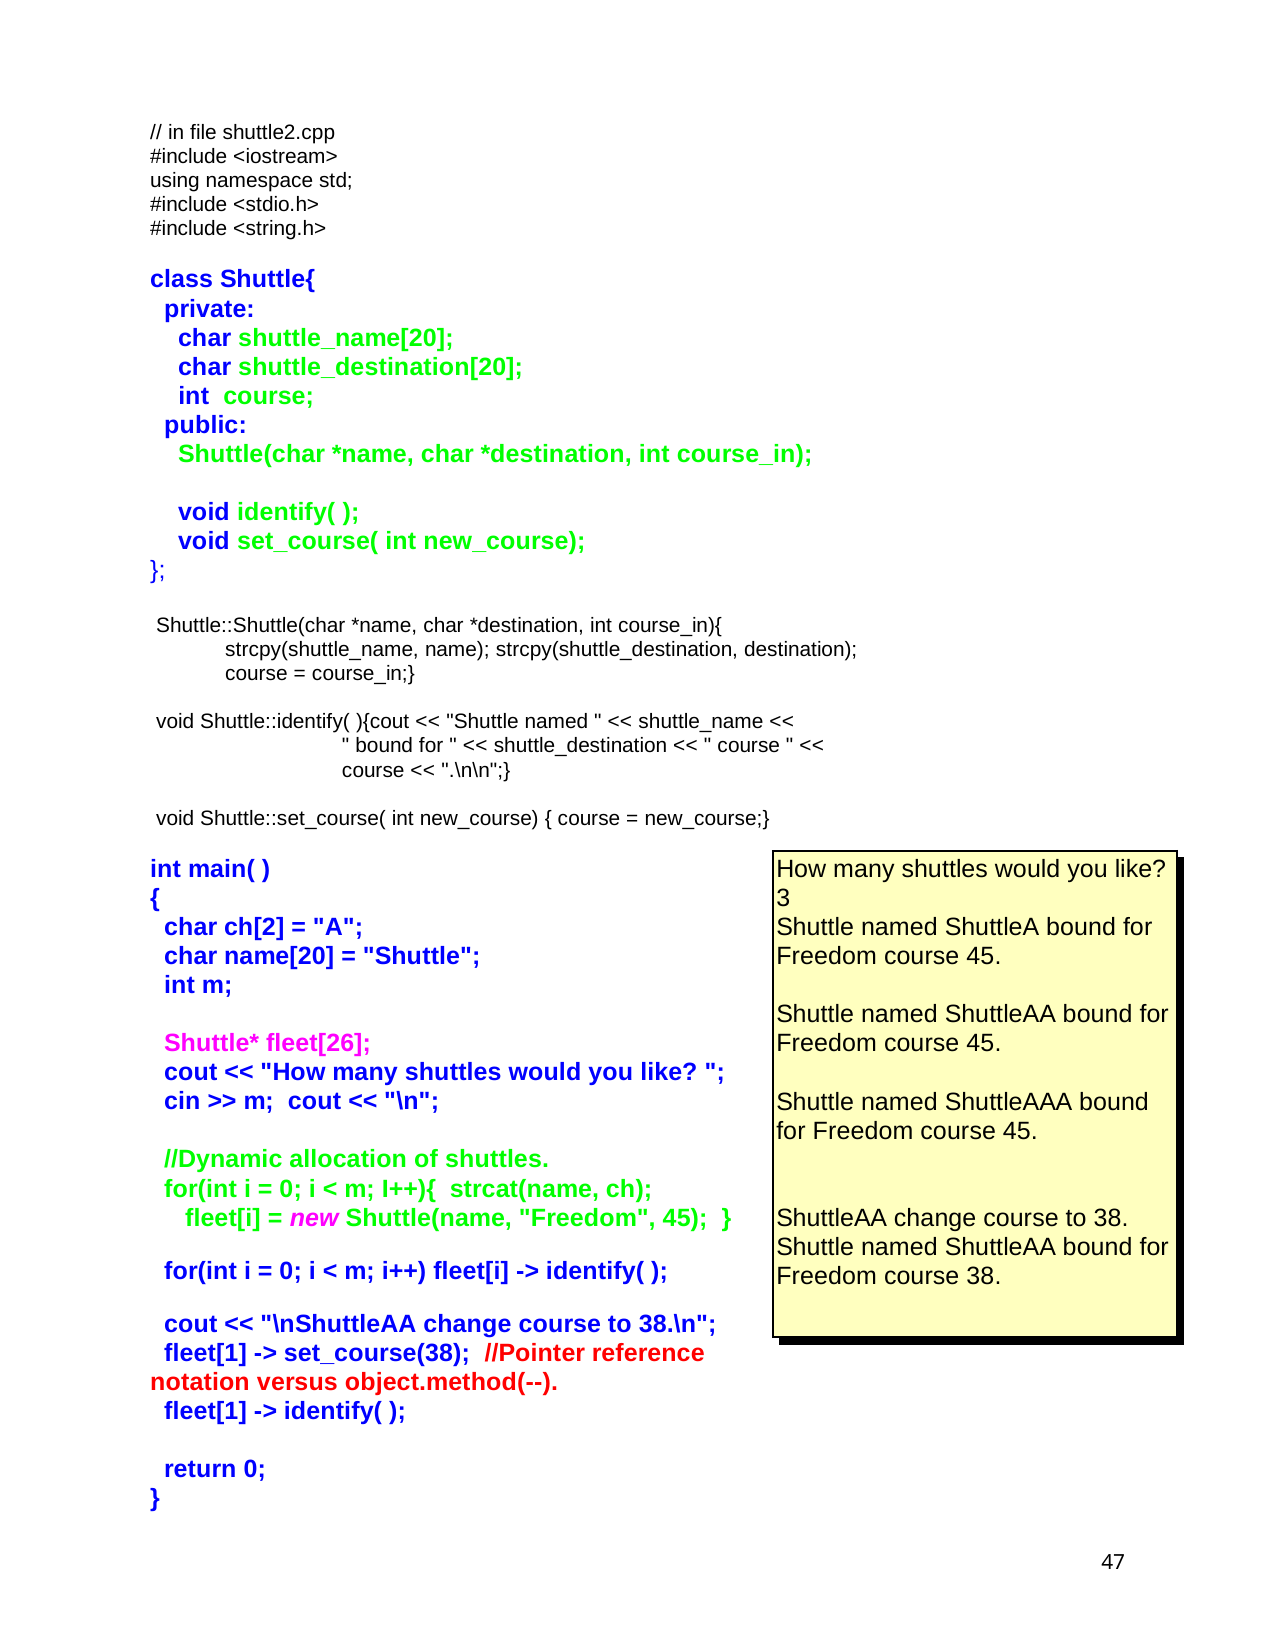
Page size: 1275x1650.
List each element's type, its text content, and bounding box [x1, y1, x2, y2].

text " bound for " << shuttle_destination << " course " << [150, 733, 1125, 757]
text void identify( ); [150, 497, 1125, 526]
text int m; [150, 970, 772, 999]
text fleet[1] -> identify( ); [150, 1396, 1125, 1425]
text course << ".\n\n";} [150, 757, 1125, 782]
text fleet[i] = new Shuttle(name, "Freedom", 45); } [150, 1202, 772, 1232]
text for(int i = 0; i < m; i++) fleet[i] -> identify( ); [150, 1256, 772, 1285]
text strcpy(shuttle_name, name); strcpy(shuttle_destination, destination); [150, 637, 1125, 661]
text char shuttle_destination[20]; [150, 352, 1125, 381]
text // in file shuttle2.cpp [150, 120, 1125, 144]
text for(int i = 0; i < m; I++){ strcat(name, ch); [150, 1173, 772, 1202]
text //Dynamic allocation of shuttles. [150, 1144, 772, 1173]
text } [150, 1483, 1125, 1512]
text char name[20] = "Shuttle"; [150, 941, 772, 970]
text #include <iostream> [150, 144, 1125, 168]
text course = course_in;} [150, 661, 1125, 685]
text cin >> m; cout << "\n"; [150, 1086, 772, 1115]
text fleet[1] -> set_course(38); //Pointer reference notation versus object.method(--). [150, 1338, 1125, 1396]
text Shuttle named ShuttleA bound for Freedom course 45. [776, 912, 1173, 970]
text void set_course( int new_course); [150, 526, 1125, 555]
text #include <stdio.h> [150, 192, 1125, 216]
text void Shuttle::identify( ){cout << "Shuttle named " << shuttle_name << [150, 709, 1125, 733]
text Shuttle::Shuttle(char *name, char *destination, int course_in){ [150, 613, 1125, 637]
text ShuttleAA change course to 38. [776, 1203, 1173, 1232]
text void Shuttle::set_course( int new_course) { course = new_course;} [150, 806, 1125, 830]
text Shuttle named ShuttleAAA bound for Freedom course 45. [776, 1086, 1173, 1144]
text int course; [150, 381, 1125, 410]
text public: [150, 410, 1125, 439]
text #include <string.h> [150, 216, 1125, 240]
text cout << "How many shuttles would you like? "; [150, 1057, 772, 1086]
text cout << "\nShuttleAA change course to 38.\n"; [150, 1309, 772, 1338]
text char ch[2] = "A"; [150, 912, 772, 941]
text { [150, 883, 772, 912]
text return 0; [150, 1454, 1125, 1483]
text using namespace std; [150, 168, 1125, 192]
text Shuttle named ShuttleAA bound for Freedom course 38. [776, 1232, 1173, 1290]
text Shuttle* fleet[26]; [150, 1028, 772, 1057]
text int main( ) [150, 854, 772, 883]
text }; [150, 555, 1125, 584]
text How many shuttles would you like? 3 [776, 854, 1173, 912]
text char shuttle_name[20]; [150, 322, 1125, 352]
text Shuttle(char *name, char *destination, int course_in); [150, 439, 1125, 468]
text private: [150, 293, 1125, 322]
text Shuttle named ShuttleAA bound for Freedom course 45. [776, 999, 1173, 1057]
text class Shuttle{ [150, 264, 1125, 293]
